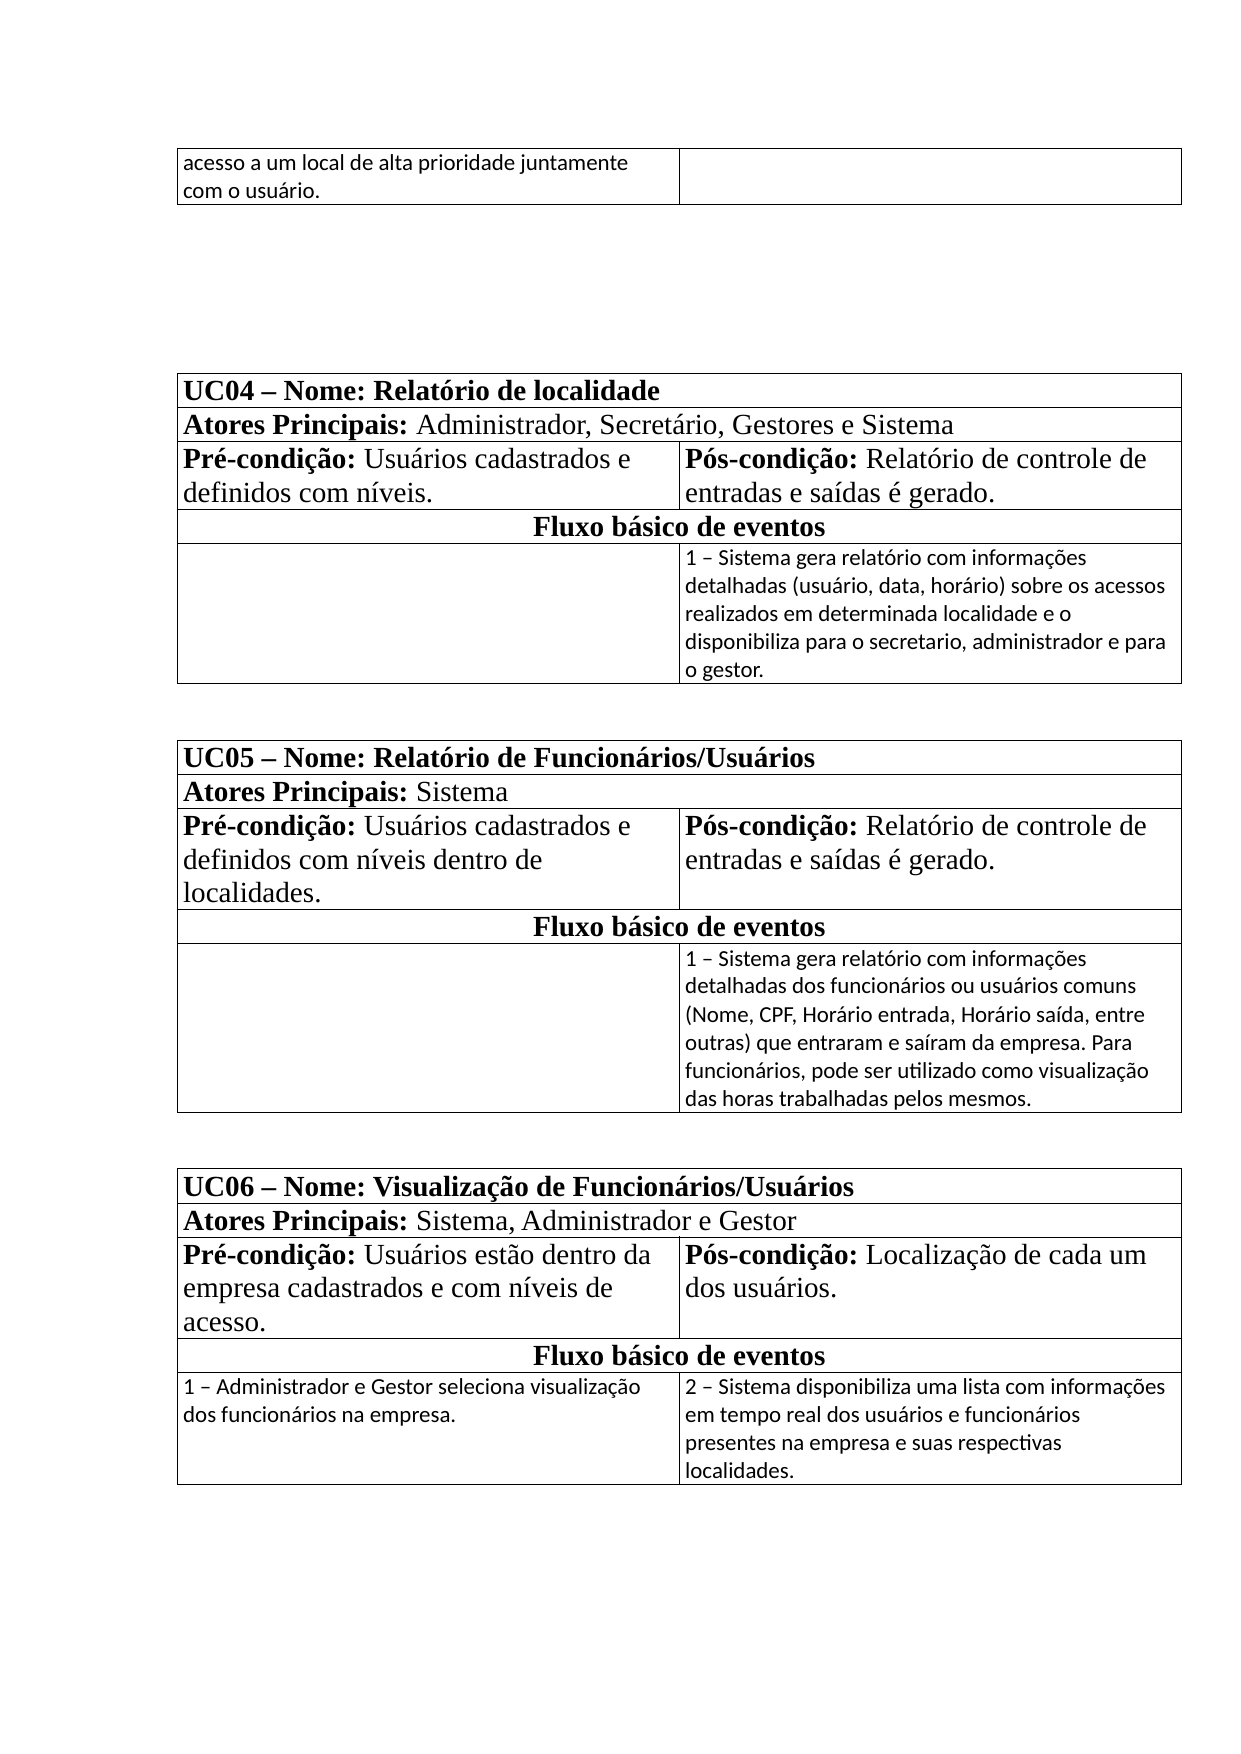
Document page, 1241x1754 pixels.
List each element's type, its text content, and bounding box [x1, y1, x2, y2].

table_cell Atores Principais: Administrador, Secretário, Gestores e Sistema [178, 408, 1181, 441]
table_cell 1 – Sistema gera relatório com informações detalhadas dos funcionários ou usuários comuns (Nome, CPF, Horário entrada, Horário saída, entre outras) que entraram e saíram da empresa. Para funcionários, pode ser utilizado como visualização das horas trabalhadas pelos mesmos. [680, 944, 1181, 1112]
table_cell 1 – Administrador e Gestor seleciona visualização dos funcionários na empresa. [178, 1373, 679, 1484]
table_header UC04 – Nome: Relatório de localidade [178, 374, 1181, 407]
table_cell Pós-condição: Localização de cada um dos usuários. [680, 1238, 1181, 1338]
table_cell Atores Principais: Sistema, Administrador e Gestor [178, 1204, 1181, 1236]
table_cell Fluxo básico de eventos [178, 1339, 1181, 1372]
table_cell Pós-condição: Relatório de controle de entradas e saídas é gerado. [680, 442, 1181, 508]
table_cell 1 – Sistema gera relatório com informações detalhadas (usuário, data, horário) sobre os acessos realizados em determinada localidade e o disponibiliza para o secretario, administrador e para o gestor. [680, 544, 1181, 683]
table_cell Fluxo básico de eventos [178, 910, 1181, 943]
table_cell 2 – Sistema disponibiliza uma lista com informações em tempo real dos usuários e funcionários presentes na empresa e suas respectivas localidades. [680, 1373, 1181, 1484]
table_cell [178, 544, 679, 683]
table_cell Fluxo básico de eventos [178, 510, 1181, 543]
table_cell Pré-condição: Usuários cadastrados e definidos com níveis dentro de localidades. [178, 809, 679, 909]
table_header UC05 – Nome: Relatório de Funcionários/Usuários [178, 741, 1181, 774]
table_cell Atores Principais: Sistema [178, 775, 1181, 808]
table_cell acesso a um local de alta prioridade juntamente com o usuário. [178, 149, 679, 204]
table_header UC06 – Nome: Visualização de Funcionários/Usuários [178, 1169, 1181, 1202]
table_cell [178, 944, 679, 1112]
table_cell Pós-condição: Relatório de controle de entradas e saídas é gerado. [680, 809, 1181, 909]
table_cell Pré-condição: Usuários cadastrados e definidos com níveis. [178, 442, 679, 508]
table_cell [680, 149, 1181, 204]
table_cell Pré-condição: Usuários estão dentro da empresa cadastrados e com níveis de acesso. [178, 1238, 679, 1338]
